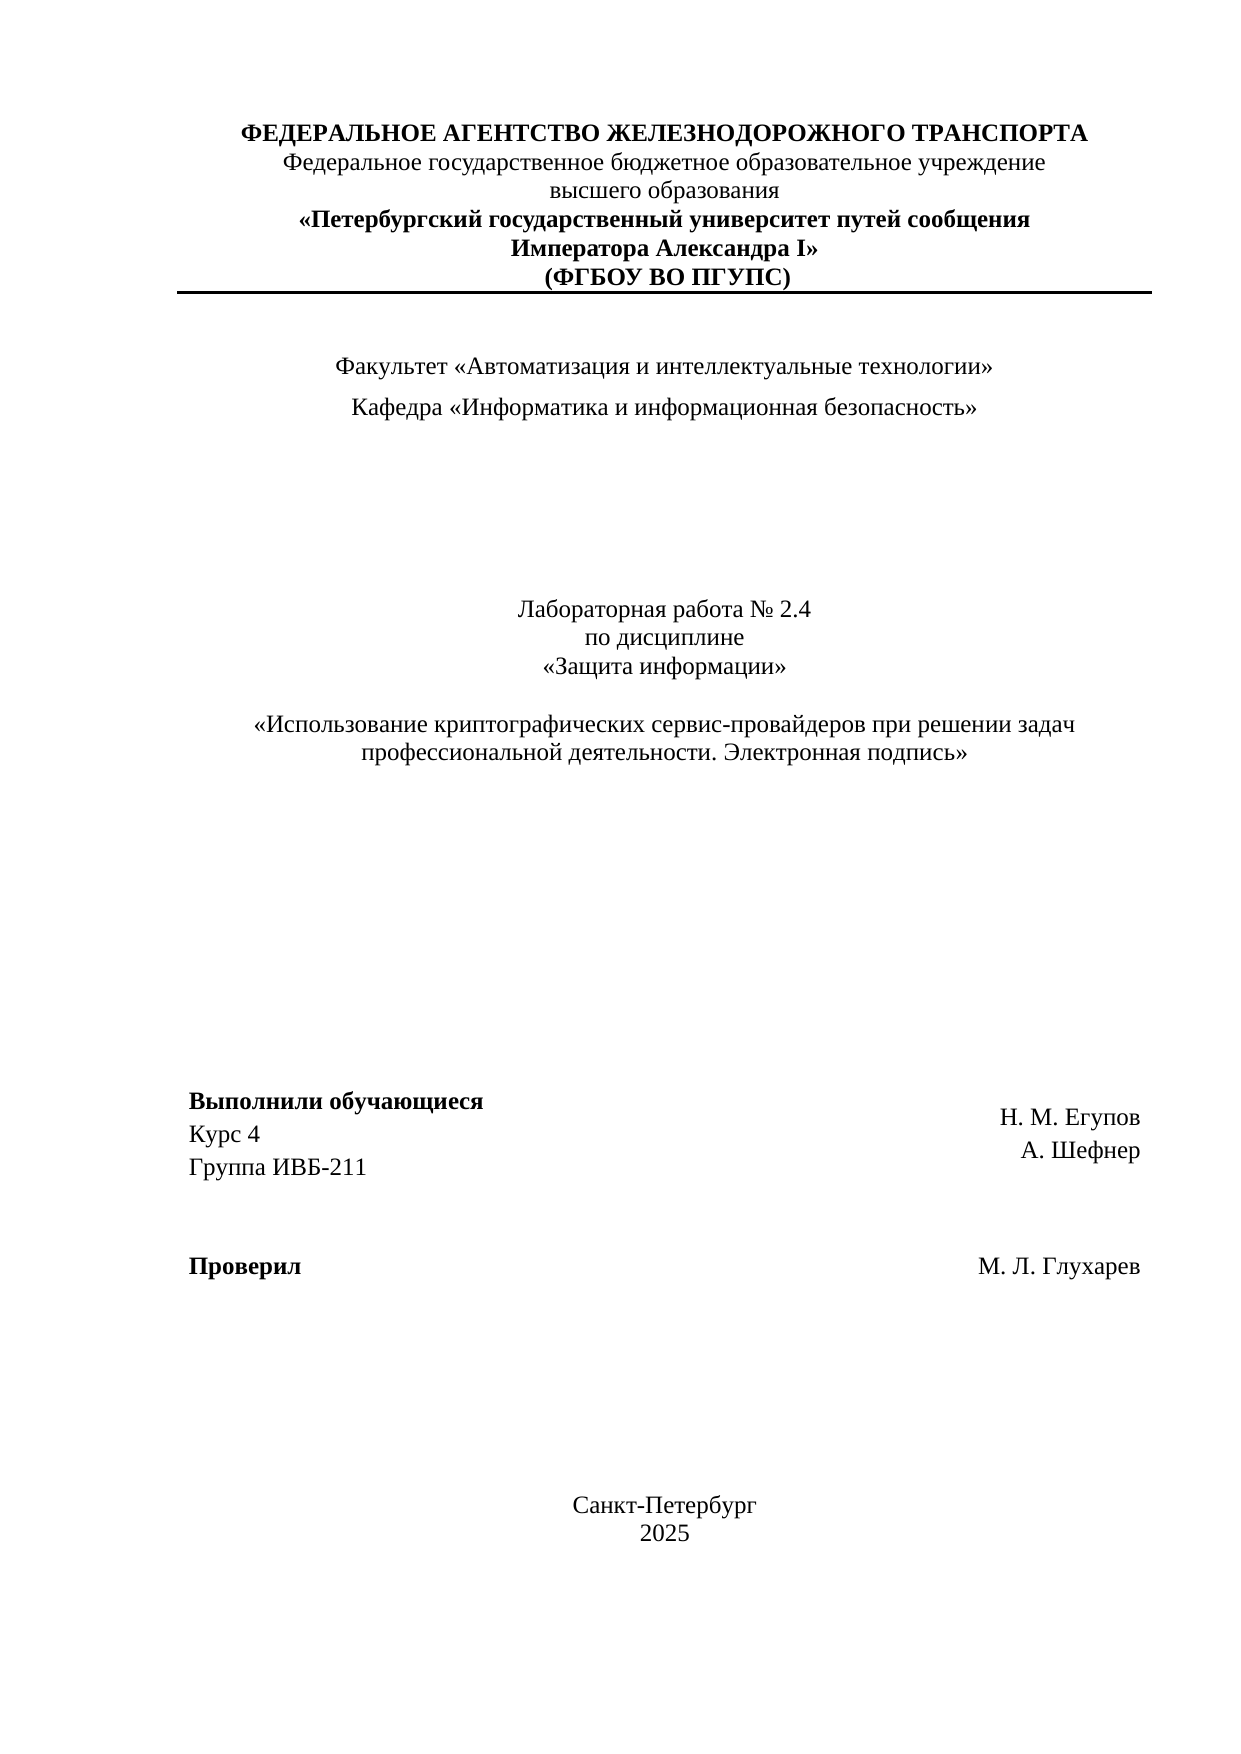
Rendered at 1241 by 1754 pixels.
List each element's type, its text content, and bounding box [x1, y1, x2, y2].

table_cell Проверил [177, 1251, 519, 1317]
text Санкт-Петербург [177, 1490, 1152, 1518]
table_header Н. М. Егупов А. Шефнер [797, 1086, 1152, 1218]
text высшего образования [177, 176, 1152, 204]
text (ФГБОУ ВО ПГУПС) [177, 262, 1152, 291]
text Императора Александра I» [177, 233, 1152, 262]
table_cell [520, 1218, 797, 1251]
table_cell [797, 1218, 1152, 1251]
text 2025 [177, 1518, 1152, 1547]
text Лабораторная работа № 2.4 [177, 594, 1152, 622]
text Федеральное государственное бюджетное образовательное учреждение [177, 147, 1152, 176]
text ФЕДЕРАЛЬНОЕ АГЕНТСТВО ЖЕЛЕЗНОДОРОЖНОГО ТРАНСПОРТА [177, 118, 1152, 147]
table_cell М. Л. Глухарев [797, 1251, 1152, 1317]
text «Защита информации» [177, 651, 1152, 680]
text «Использование криптографических сервис-провайдеров при решении задач профессиональной деятельности. Электронная подпись» [177, 709, 1152, 766]
table_header Выполнили обучающиеся Курс 4 Группа ИВБ-211 [177, 1086, 519, 1218]
text Факультет «Автоматизация и интеллектуальные технологии» [177, 351, 1152, 380]
table_cell [520, 1251, 797, 1317]
text по дисциплине [177, 622, 1152, 651]
text Кафедра «Информатика и информационная безопасность» [177, 392, 1152, 421]
text «Петербургский государственный университет путей сообщения [177, 204, 1152, 233]
table_cell [177, 1218, 519, 1251]
table_header [520, 1086, 797, 1218]
